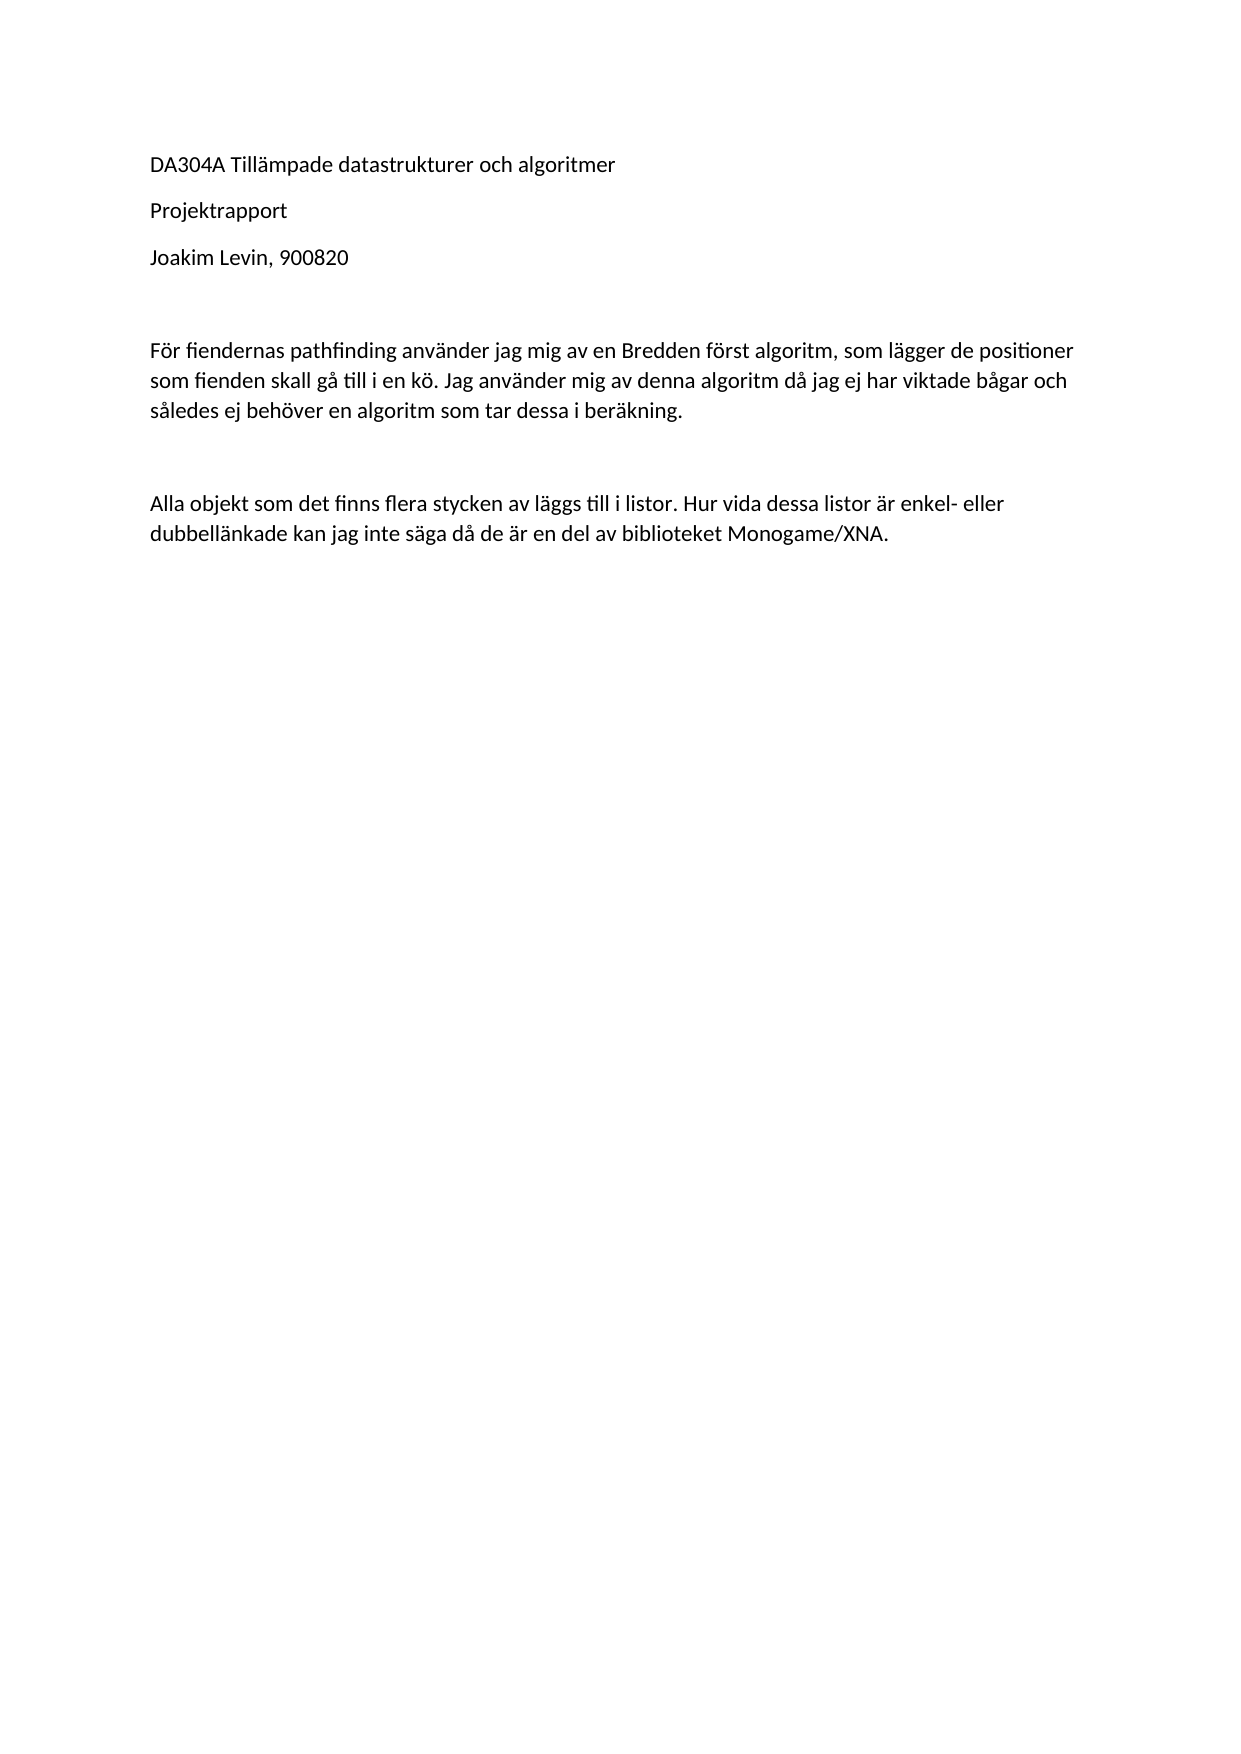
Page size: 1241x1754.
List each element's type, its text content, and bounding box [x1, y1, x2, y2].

text För fiendernas pathfinding använder jag mig av en Bredden först algoritm, som lägger de positioner som fienden skall gå till i en kö. Jag använder mig av denna algoritm då jag ej har viktade bågar och således ej behöver en algoritm som tar dessa i beräkning. [150, 336, 1090, 424]
text Alla objekt som det finns flera stycken av läggs till i listor. Hur vida dessa listor är enkel- eller dubbellänkade kan jag inte säga då de är en del av biblioteket Monogame/XNA. [150, 489, 1090, 547]
text Joakim Levin, 900820 [150, 243, 1090, 271]
text DA304A Tillämpade datastrukturer och algoritmer [150, 150, 1090, 178]
text Projektrapport [150, 197, 1090, 224]
